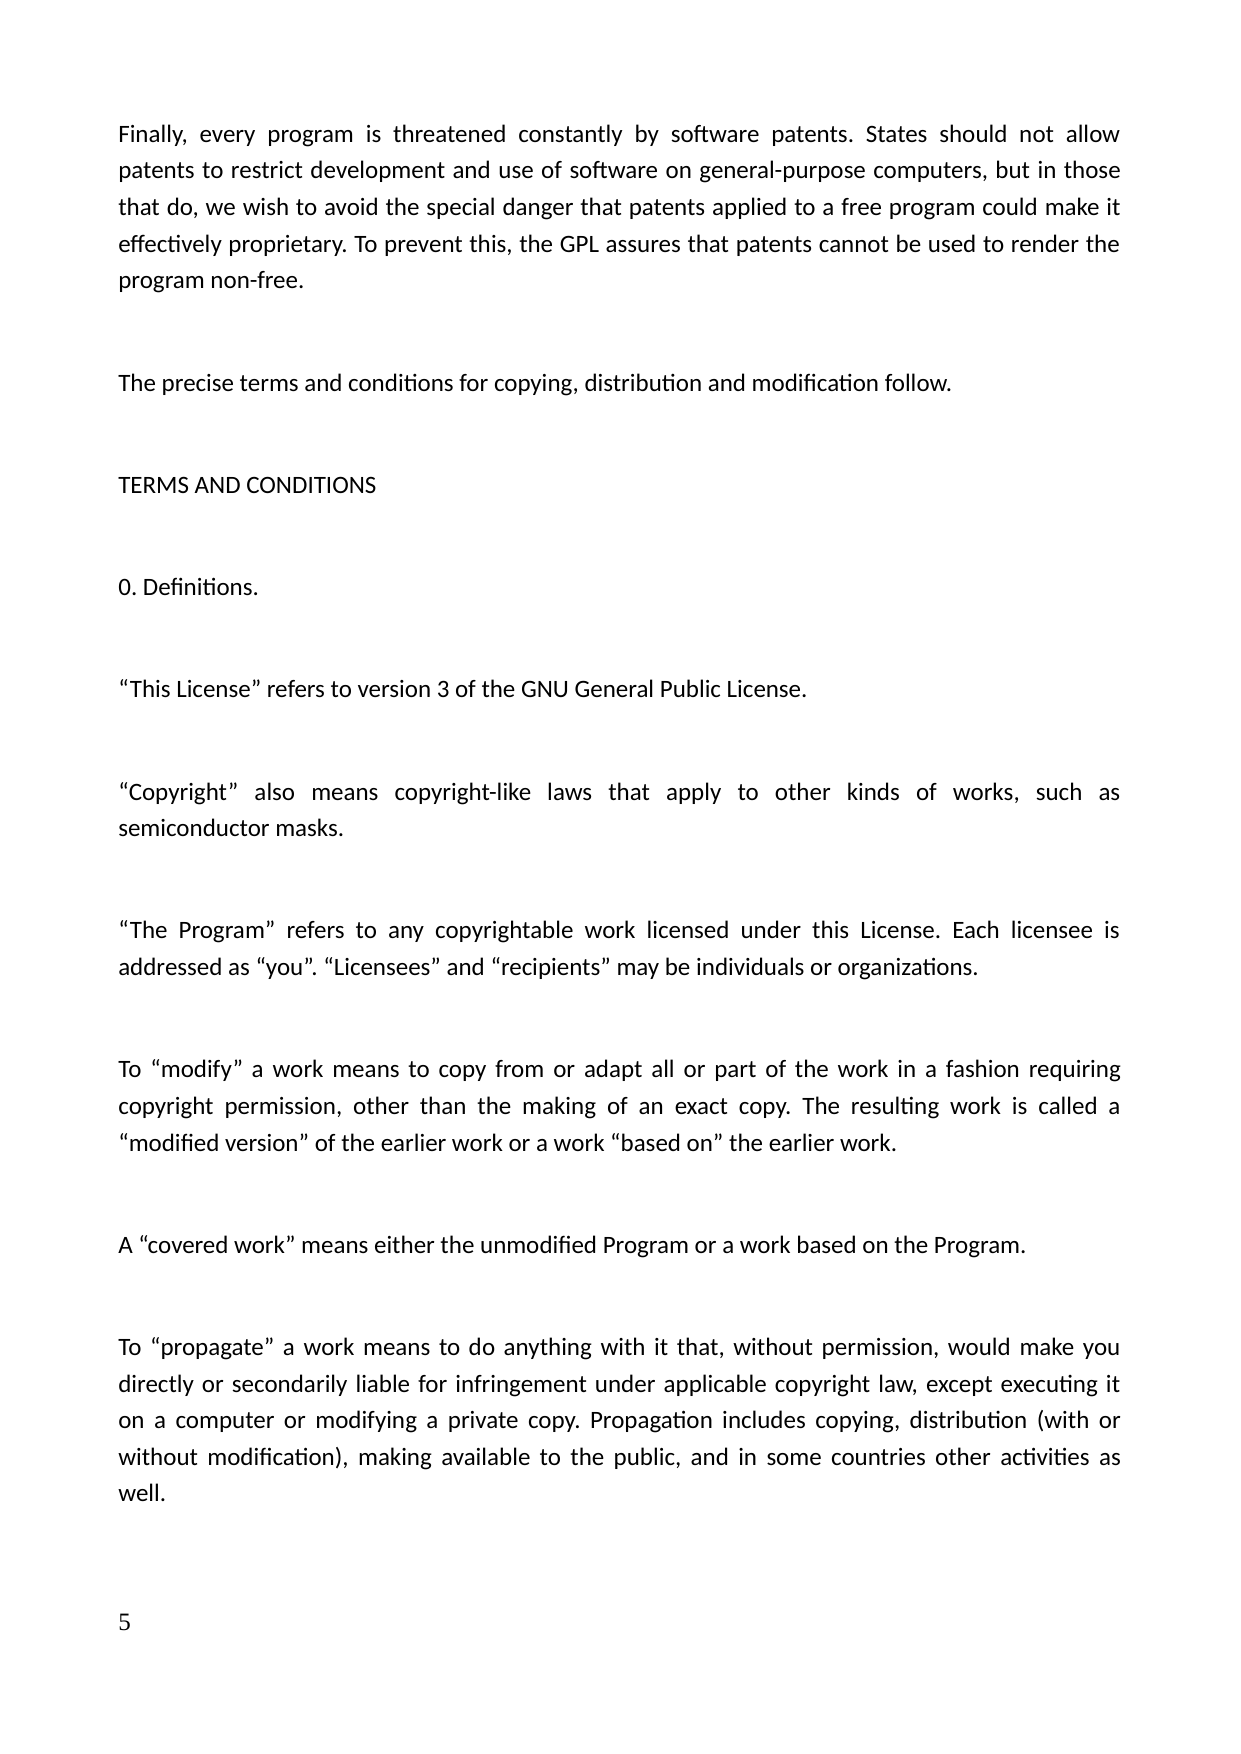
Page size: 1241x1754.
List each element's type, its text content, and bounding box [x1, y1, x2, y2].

text “The Program” refers to any copyrightable work licensed under this License. Each licensee is addressed as “you”. “Licensees” and “recipients” may be individuals or organizations. [118, 915, 1122, 982]
text “This License” refers to version 3 of the GNU General Public License. [118, 673, 1122, 704]
text To “modify” a work means to copy from or adapt all or part of the work in a fashion requiring copyright permission, other than the making of an exact copy. The resulting work is called a “modified version” of the earlier work or a work “based on” the earlier work. [118, 1053, 1122, 1157]
text 0. Definitions. [118, 571, 1122, 602]
text The precise terms and conditions for copying, distribution and modification follow. [118, 367, 1122, 397]
text “Copyright” also means copyright-like laws that apply to other kinds of works, such as semiconductor masks. [118, 776, 1122, 843]
text TERMS AND CONDITIONS [118, 469, 1122, 499]
text Finally, every program is threatened constantly by software patents. States should not allow patents to restrict development and use of software on general-purpose computers, but in those that do, we wish to avoid the special danger that patents applied to a free program could make it effectively proprietary. To prevent this, the GPL assures that patents cannot be used to render the program non-free. [118, 118, 1122, 295]
text A “covered work” means either the unmodified Program or a work based on the Program. [118, 1229, 1122, 1259]
text To “propagate” a work means to do anything with it that, without permission, would make you directly or secondarily liable for infringement under applicable copyright law, except executing it on a computer or modifying a private copy. Propagation includes copying, distribution (with or without modification), making available to the public, and in some countries other activities as well. [118, 1331, 1122, 1508]
